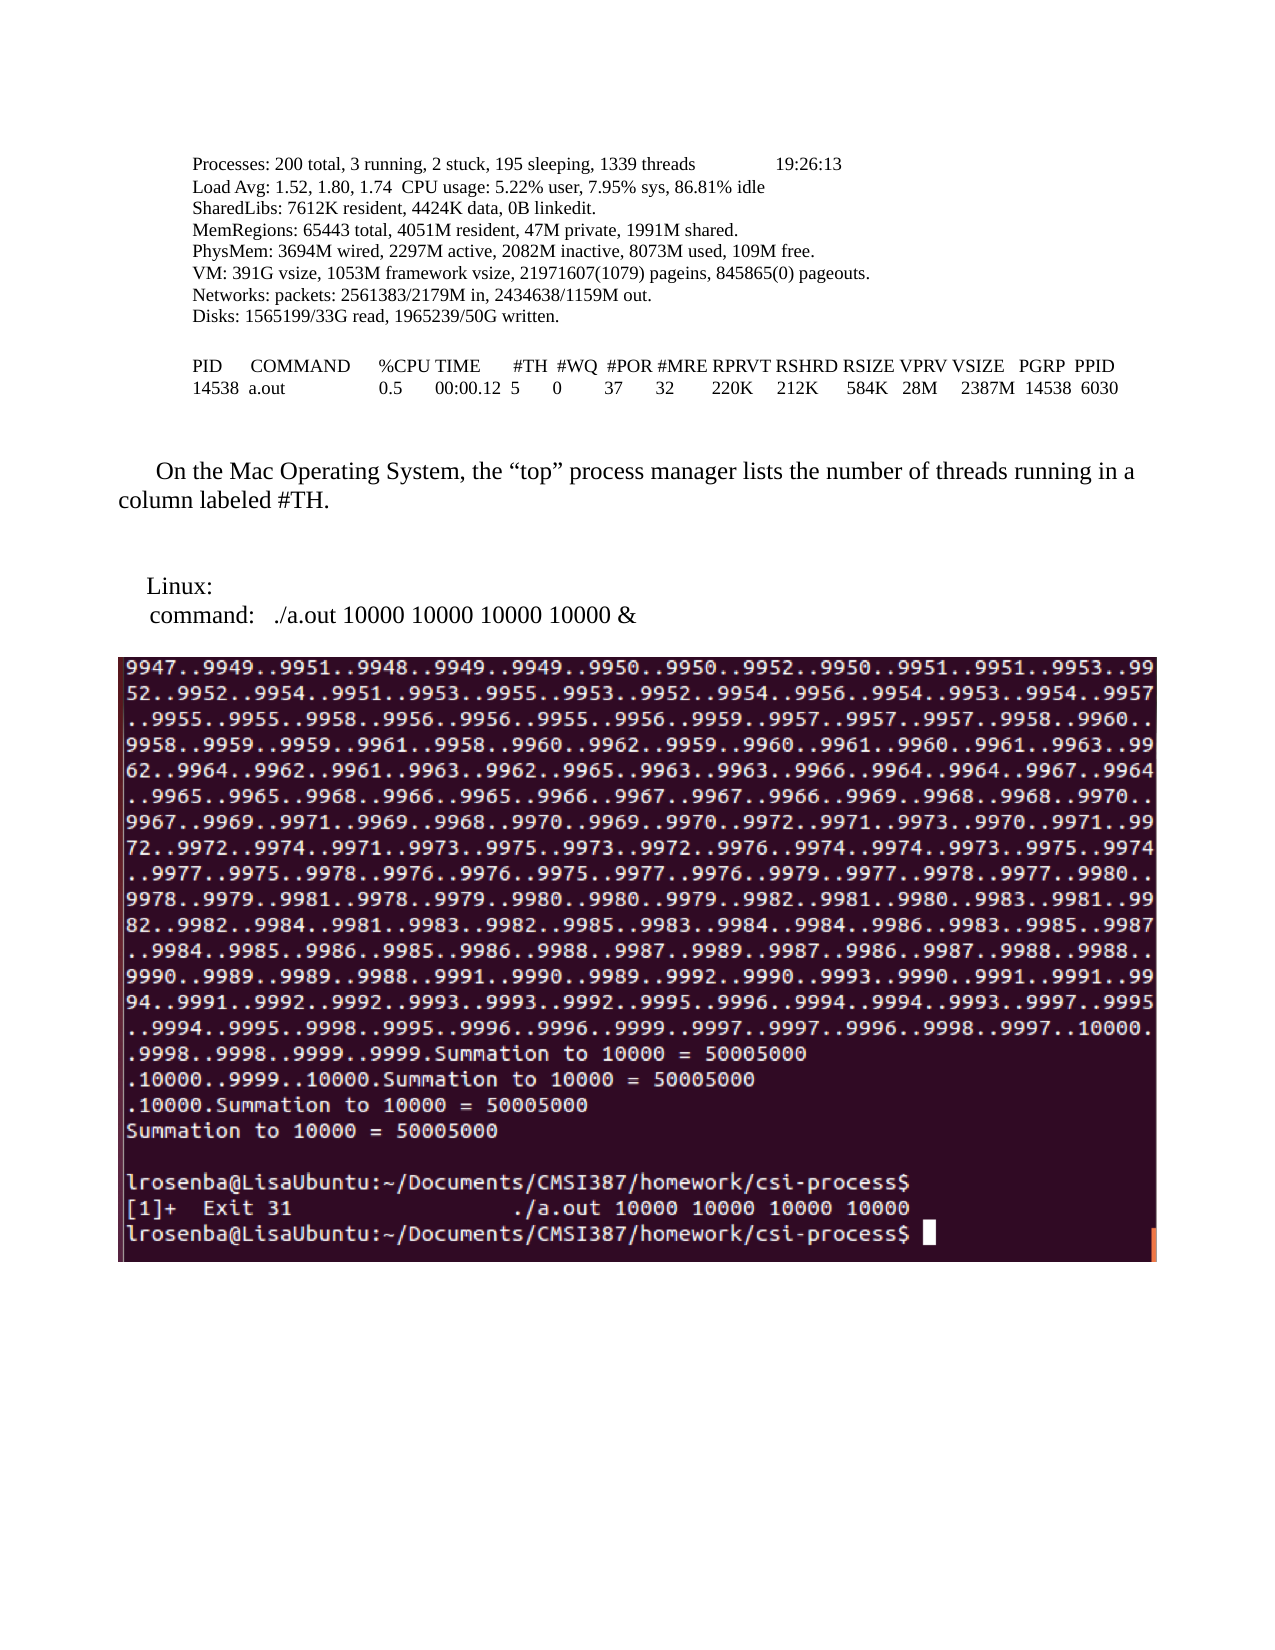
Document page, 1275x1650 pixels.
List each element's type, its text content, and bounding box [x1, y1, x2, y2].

text PID COMMAND %CPU TIME #TH #WQ #POR #MRE RPRVT RSHRD RSIZE VPRV VSIZE PGRP PPID [118, 355, 1157, 377]
text 14538 a.out 0.5 00:00.12 5 0 37 32 220K 212K 584K 28M 2387M 14538 6030 [118, 377, 1157, 398]
text SharedLibs: 7612K resident, 4424K data, 0B linkedit. [118, 197, 1157, 219]
text Processes: 200 total, 3 running, 2 stuck, 195 sleeping, 1339 threads 19:26:13 [118, 147, 1157, 176]
text On the Mac Operating System, the “top” process manager lists the number of threads running in a column labeled #TH. [118, 456, 1157, 513]
text MemRegions: 65443 total, 4051M resident, 47M private, 1991M shared. [118, 219, 1157, 240]
text Networks: packets: 2561383/2179M in, 2434638/1159M out. [118, 283, 1157, 305]
picture [118, 657, 1157, 1262]
text PhysMem: 3694M wired, 2297M active, 2082M inactive, 8073M used, 109M free. [118, 240, 1157, 262]
text Load Avg: 1.52, 1.80, 1.74 CPU usage: 5.22% user, 7.95% sys, 86.81% idle [118, 176, 1157, 197]
text command: ./a.out 10000 10000 10000 10000 & [118, 600, 1157, 628]
text Disks: 1565199/33G read, 1965239/50G written. [118, 305, 1157, 327]
text VM: 391G vsize, 1053M framework vsize, 21971607(1079) pageins, 845865(0) pageouts. [118, 262, 1157, 283]
text Linux: [118, 571, 1157, 600]
